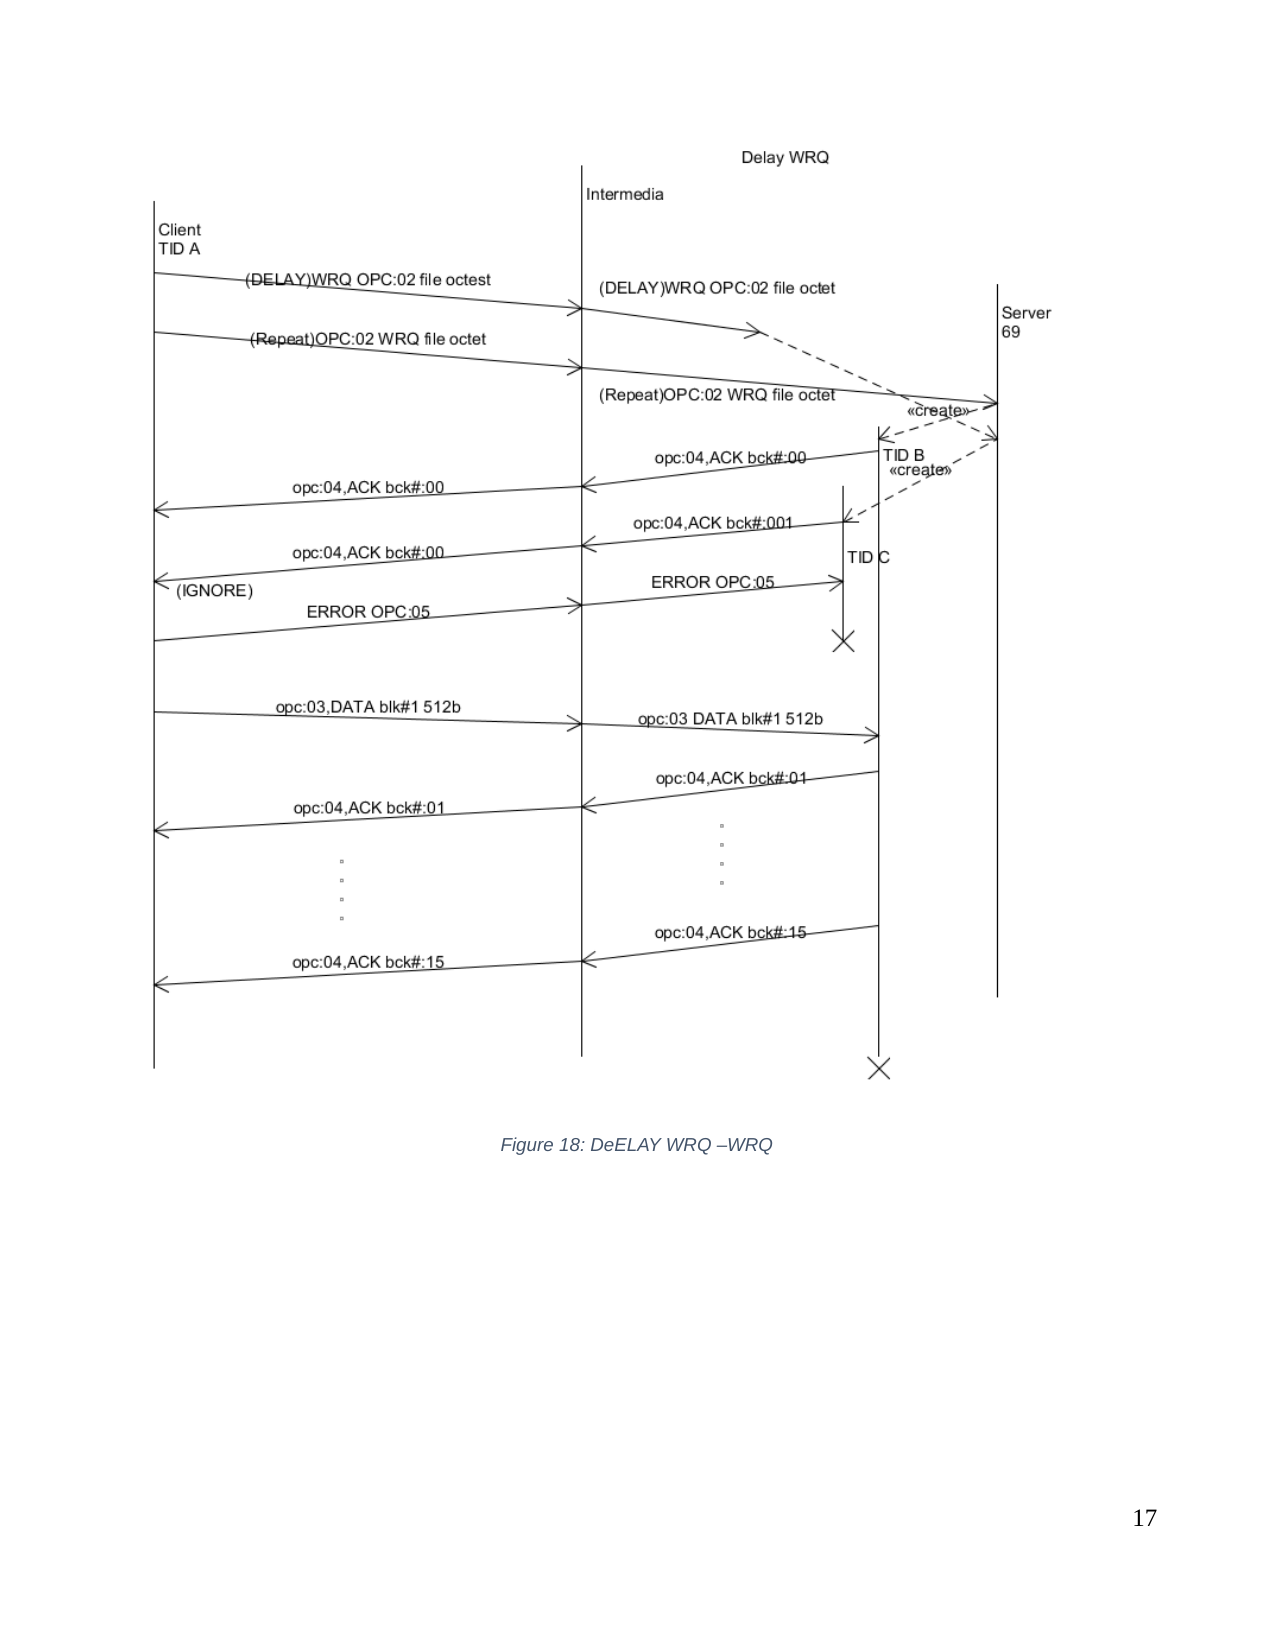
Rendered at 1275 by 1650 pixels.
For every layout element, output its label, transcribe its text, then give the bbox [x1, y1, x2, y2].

text Figure 18: DeELAY WRQ –WRQ [118, 1134, 1157, 1156]
picture [118, 118, 1092, 1115]
